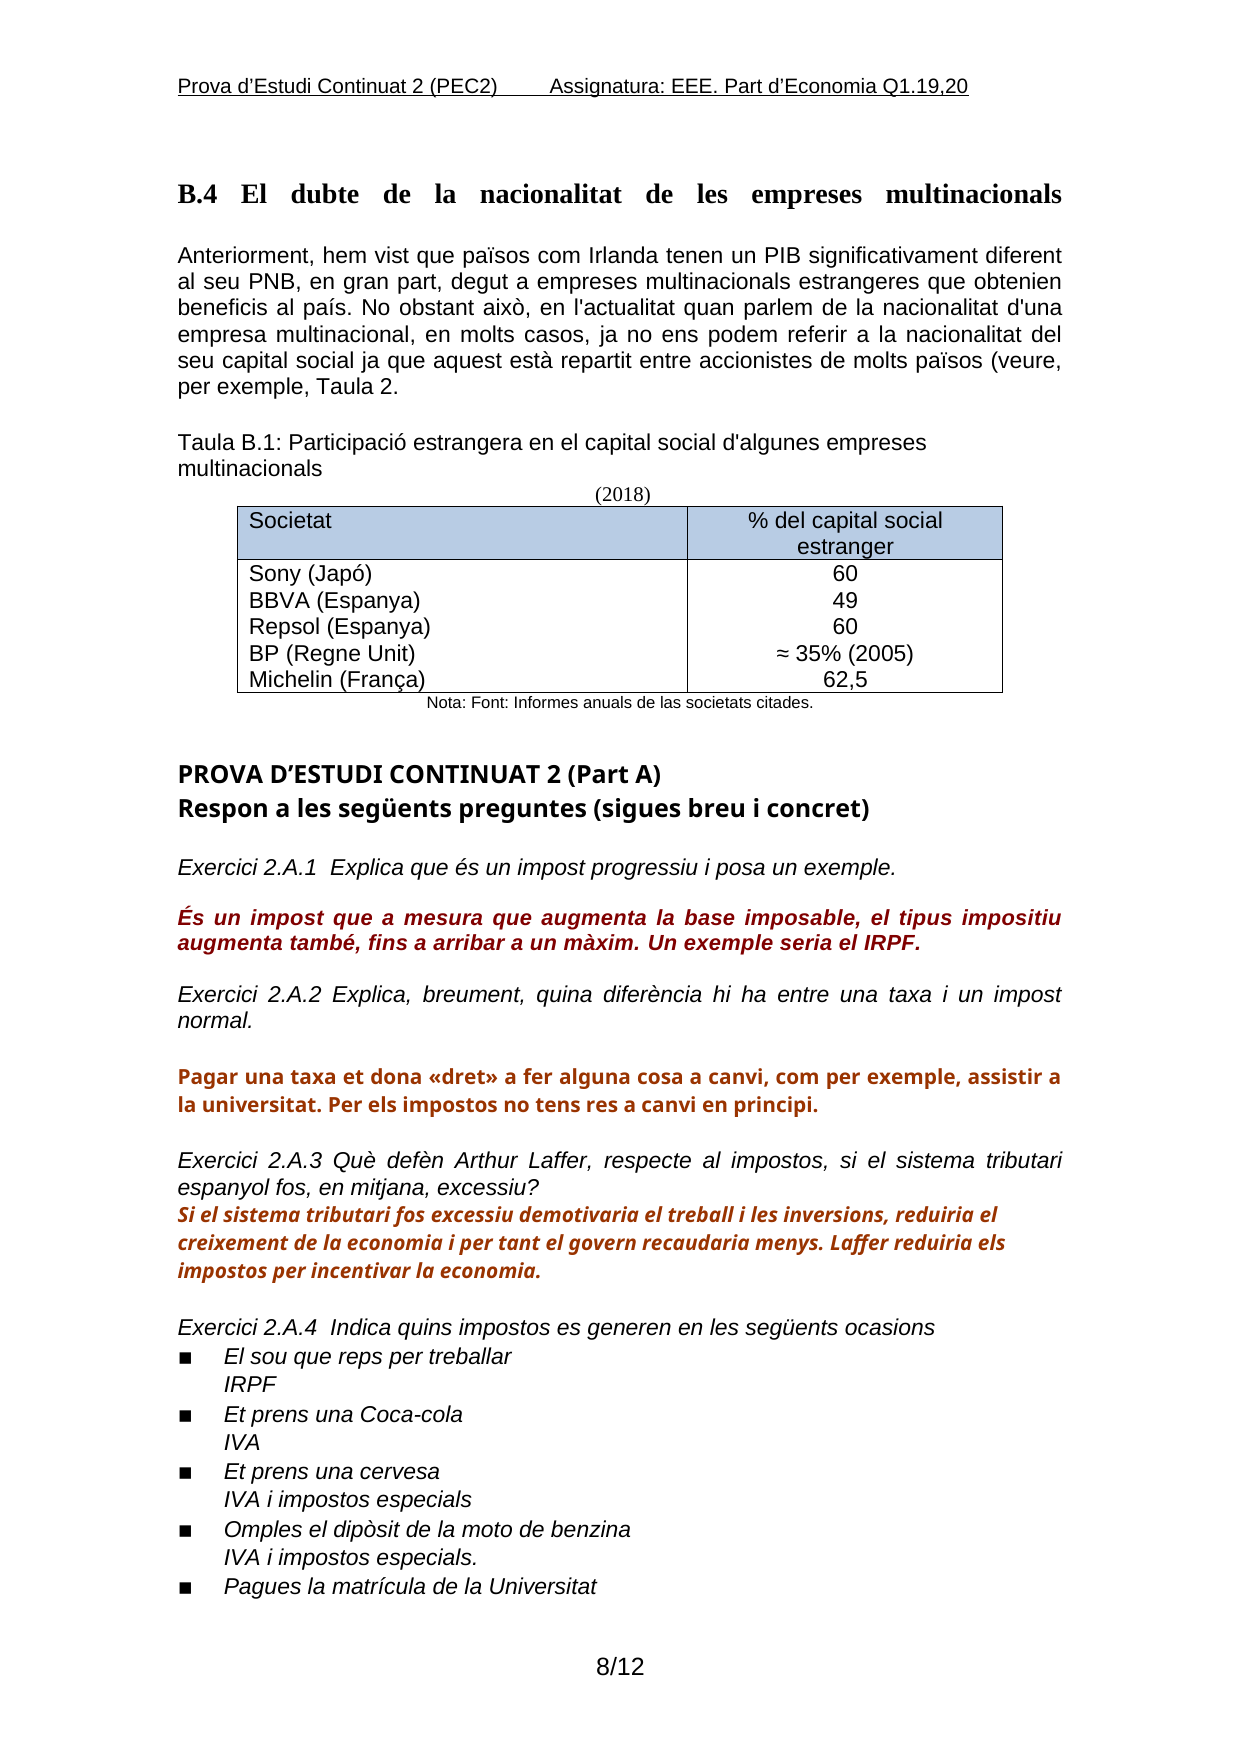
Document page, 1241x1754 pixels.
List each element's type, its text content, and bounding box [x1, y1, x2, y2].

text (2018) [177, 482, 1063, 506]
table_header Societat [238, 507, 687, 559]
text Pagar una taxa et dona «dret» a fer alguna cosa a canvi, com per exemple, assistir a la universitat. Per els impostos no tens res a canvi en principi. [177, 1062, 1063, 1119]
text Exercici 2.A.4 Indica quins impostos es generen en les següents ocasions [177, 1313, 1063, 1340]
text És un impost que a mesura que augmenta la base imposable, el tipus impositiu augmenta també, fins a arribar a un màxim. Un exemple seria el IRPF. [177, 905, 1063, 955]
list IVA i impostos especials. [177, 1544, 1063, 1570]
text Taula B.1: Participació estrangera en el capital social d'algunes empreses multinacionals [177, 429, 1063, 482]
text PROVA D’ESTUDI CONTINUAT 2 (Part A) [177, 757, 1063, 791]
text Nota: Font: Informes anuals de las societats citades. [177, 693, 1063, 712]
text Exercici 2.A.2 Explica, breument, quina diferència hi ha entre una taxa i un impost normal. [177, 981, 1063, 1033]
text Exercici 2.A.1 Explica que és un impost progressiu i posa un exemple. [177, 853, 1063, 880]
list Omples el dipòsit de la moto de benzina [177, 1513, 1063, 1544]
text Si el sistema tributari fos excessiu demotivaria el treball i les inversions, reduiria el creixement de la economia i per tant el govern recaudaria menys. Laffer reduiria els impostos per incentivar la economia. [177, 1200, 1063, 1285]
table_cell 60 49 60 ≈ 35% (2005) 62,5 [688, 560, 1002, 692]
list El sou que reps per treballar [177, 1340, 1063, 1371]
text Exercici 2.A.3 Què defèn Arthur Laffer, respecte al impostos, si el sistema tributari espanyol fos, en mitjana, excessiu? [177, 1147, 1063, 1200]
list IRPF [177, 1371, 1063, 1397]
list IVA i impostos especials [177, 1486, 1063, 1513]
list Et prens una Coca-cola [177, 1397, 1063, 1429]
table_header % del capital social estranger [688, 507, 1002, 559]
subtitle B.4 El dubte de la nacionalitat de les empreses multinacionals Anteriorment, hem vist que països com Irlanda tenen un PIB significativament diferent al seu PNB, en gran part, degut a empreses multinacionals estrangeres que obtenien beneficis al país. No obstant això, en l'actualitat quan parlem de la nacionalitat d'una empresa multinacional, en molts casos, ja no ens podem referir a la nacionalitat del seu capital social ja que aquest està repartit entre accionistes de molts països (veure, per exemple, Taula 2. [177, 177, 1063, 400]
list Et prens una cervesa [177, 1455, 1063, 1486]
list Pagues la matrícula de la Universitat [177, 1570, 1063, 1602]
list IVA [177, 1429, 1063, 1455]
text Respon a les següents preguntes (sigues breu i concret) [177, 791, 1063, 825]
table_cell Sony (Japó) BBVA (Espanya) Repsol (Espanya) BP (Regne Unit) Michelin (França) [238, 560, 687, 692]
